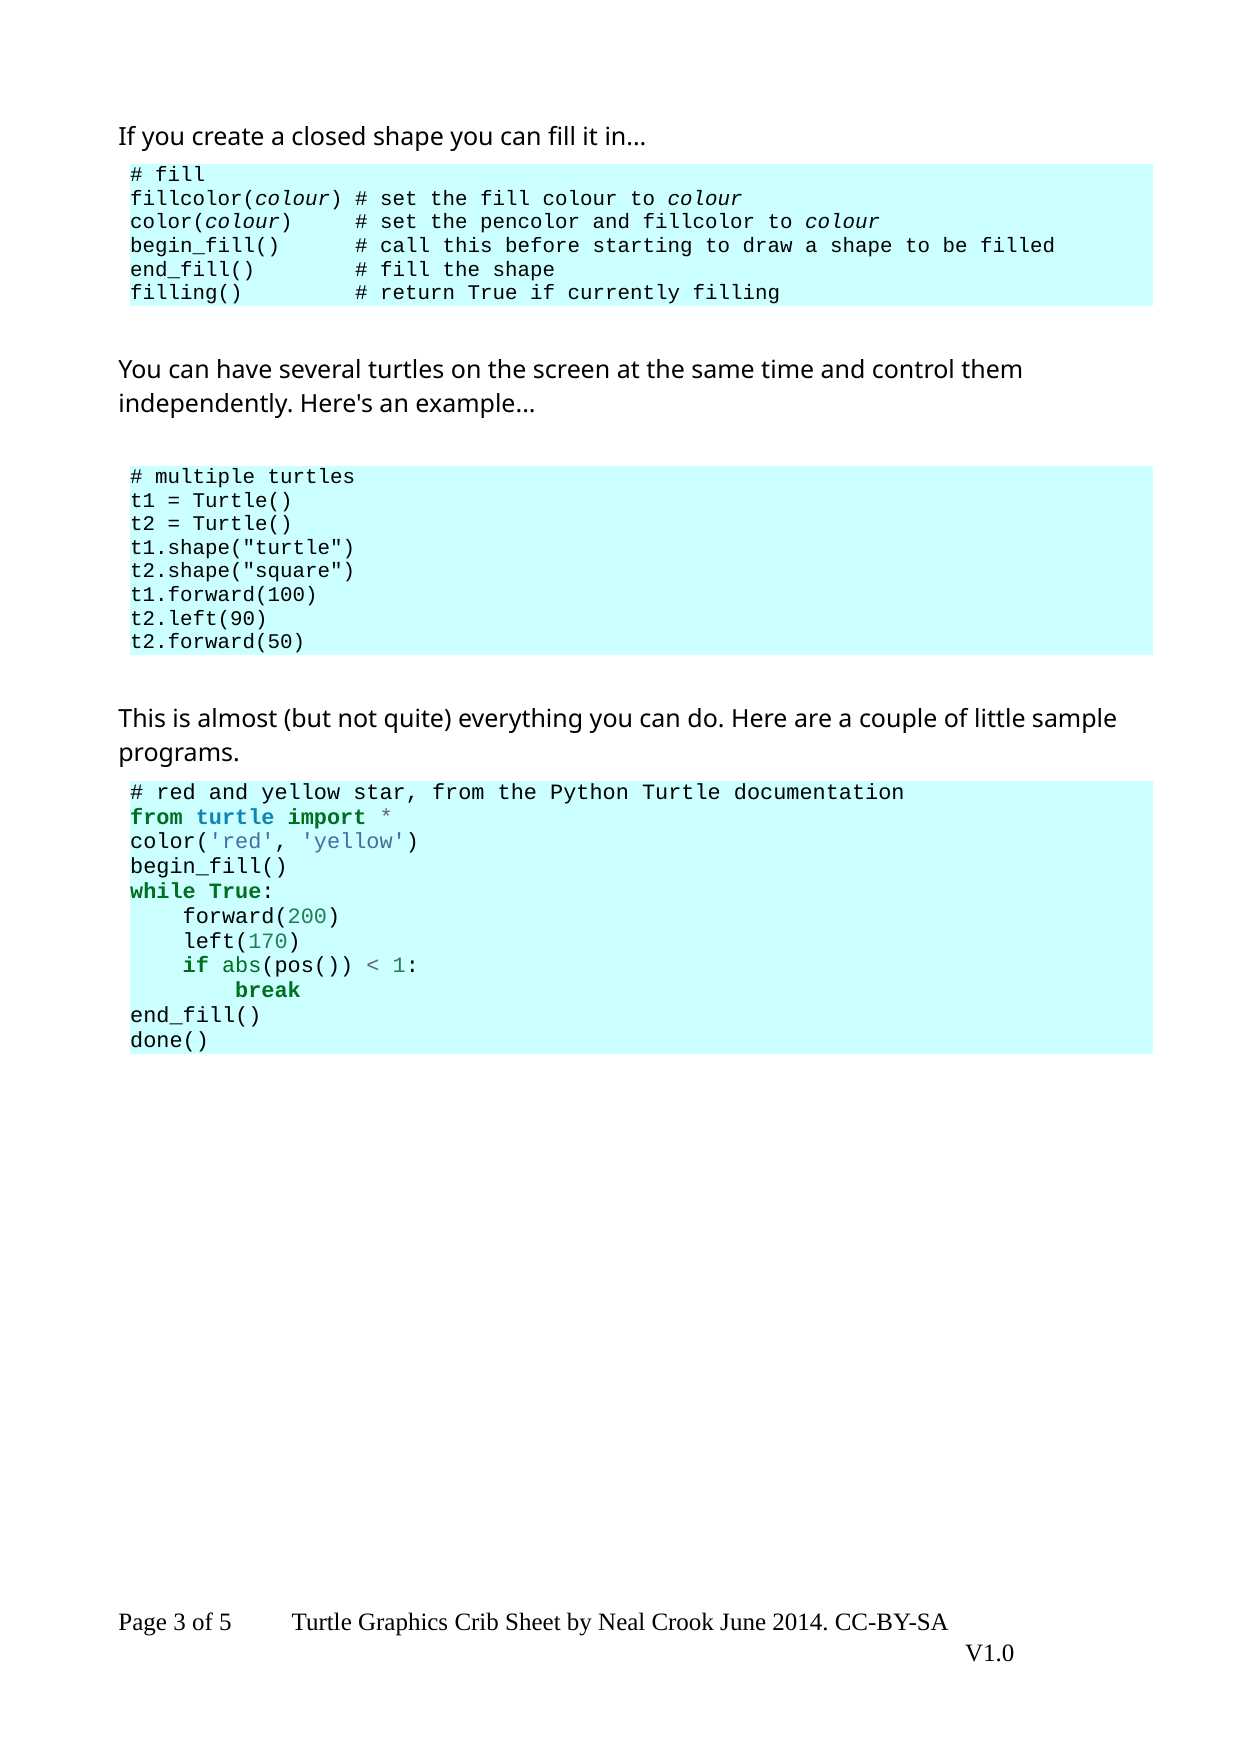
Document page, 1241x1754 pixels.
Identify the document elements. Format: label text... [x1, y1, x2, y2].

text # fill [130, 164, 1153, 188]
text t1.forward(100) [130, 584, 1153, 608]
text t1.shape("turtle") [130, 537, 1153, 561]
text end_fill() # fill the shape [130, 259, 1153, 282]
text # red and yellow star, from the Python Turtle documentation [130, 781, 1153, 806]
text begin_fill() [130, 855, 1153, 880]
text break [130, 979, 1153, 1004]
text # multiple turtles [130, 466, 1153, 489]
text filling() # return True if currently filling [130, 282, 1153, 306]
text color(colour) # set the pencolor and fillcolor to colour [130, 211, 1153, 235]
text This is almost (but not quite) everything you can do. Here are a couple of little sample programs. [118, 701, 1122, 769]
text t1 = Turtle() [130, 489, 1153, 513]
text If you create a closed shape you can fill it in... [118, 118, 1122, 152]
text begin_fill() # call this before starting to draw a shape to be filled [130, 235, 1153, 259]
text from turtle import * [130, 806, 1153, 831]
text forward(200) [130, 905, 1153, 930]
text color('red', 'yellow') [130, 831, 1153, 855]
text if abs(pos()) < 1: [130, 954, 1153, 979]
text while True: [130, 880, 1153, 905]
text t2.shape("square") [130, 561, 1153, 584]
text end_fill() [130, 1004, 1153, 1029]
text t2.left(90) [130, 608, 1153, 631]
text done() [130, 1029, 1153, 1054]
text t2.forward(50) [130, 631, 1153, 655]
text fillcolor(colour) # set the fill colour to colour [130, 188, 1153, 211]
text You can have several turtles on the screen at the same time and control them independently. Here's an example... [118, 352, 1122, 420]
text left(170) [130, 930, 1153, 954]
text t2 = Turtle() [130, 513, 1153, 537]
